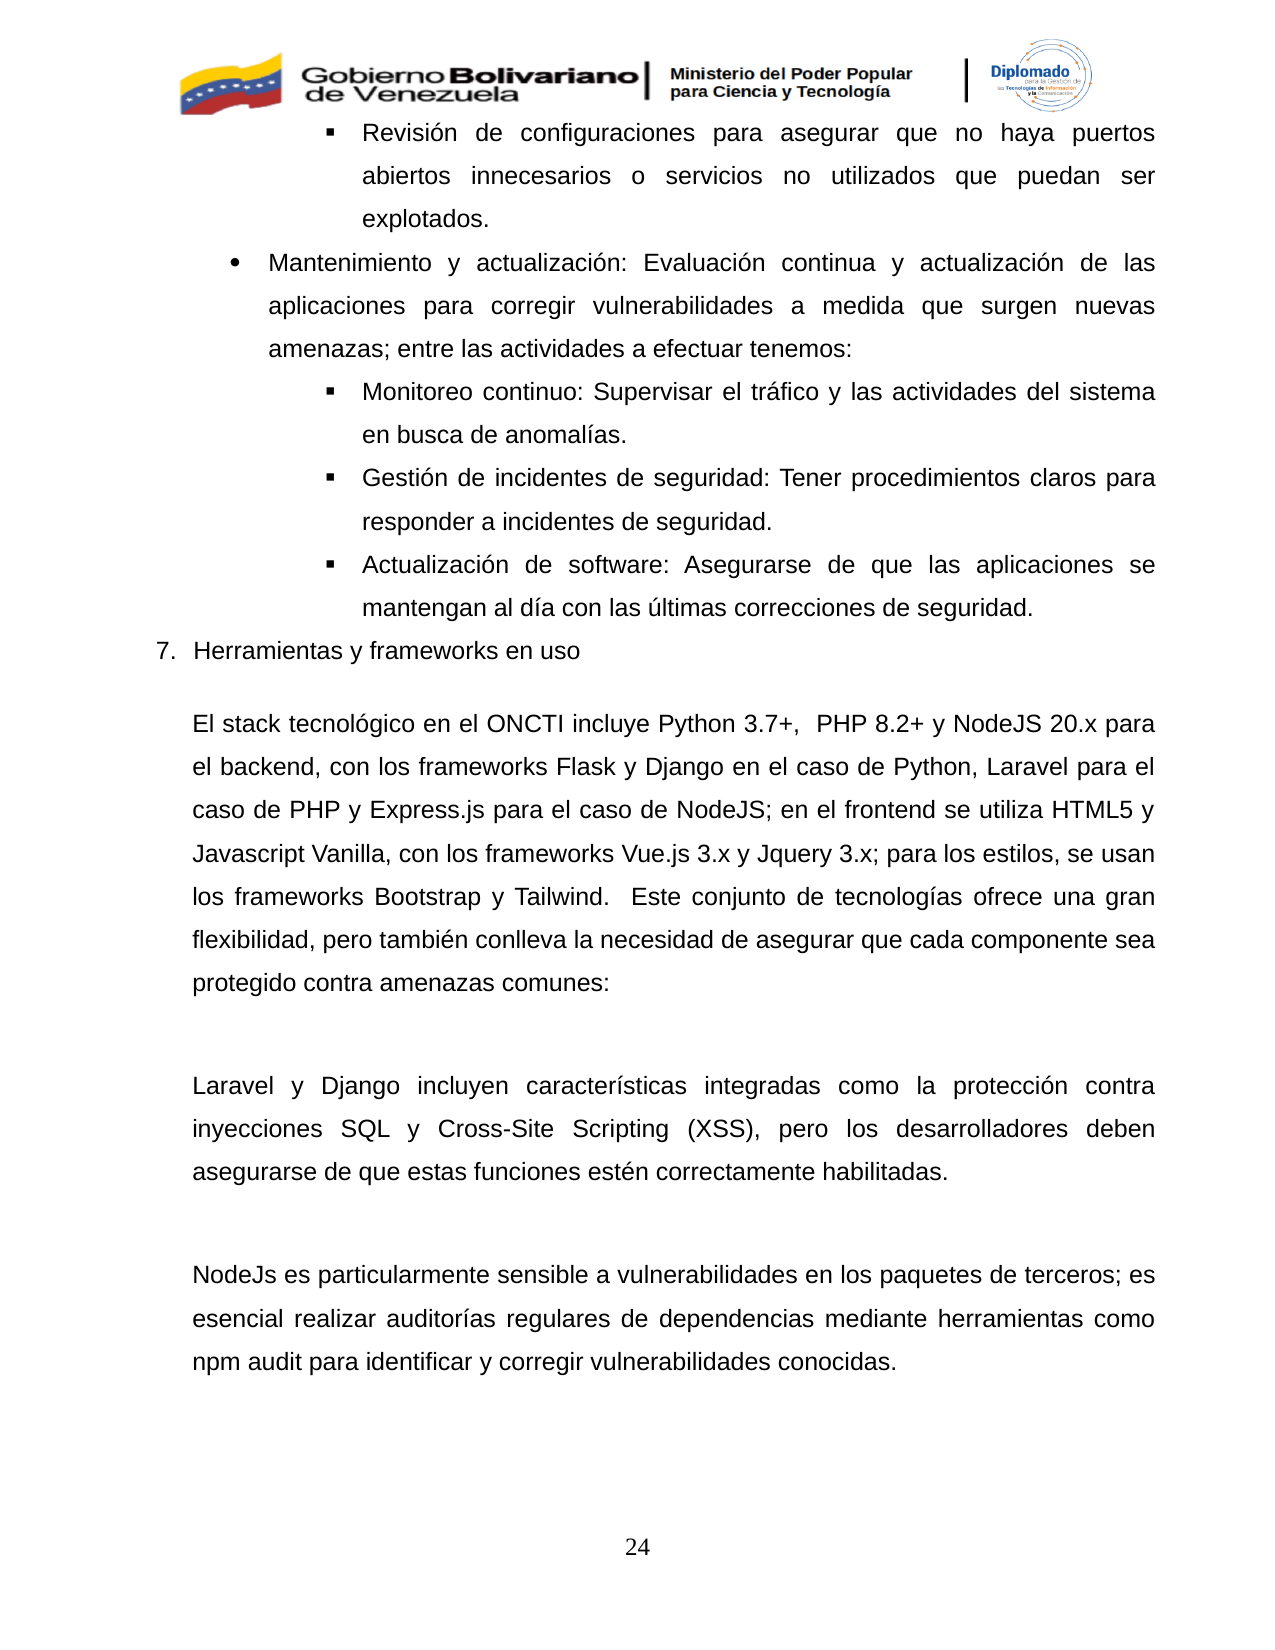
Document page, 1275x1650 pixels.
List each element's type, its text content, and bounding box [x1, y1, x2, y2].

list Actualización de software: Asegurarse de que las aplicaciones se mantengan al día con las últimas correcciones de seguridad. [324, 550, 1157, 622]
list Mantenimiento y actualización: Evaluación continua y actualización de las aplicaciones para corregir vulnerabilidades a medida que surgen nuevas amenazas; entre las actividades a efectuar tenemos: [231, 248, 1157, 363]
list Herramientas y frameworks en uso [156, 636, 1157, 665]
text NodeJs es particularmente sensible a vulnerabilidades en los paquetes de terceros; es esencial realizar auditorías regulares de dependencias mediante herramientas como npm audit para identificar y corregir vulnerabilidades conocidas. [192, 1261, 1157, 1376]
text Laravel y Django incluyen características integradas como la protección contra inyecciones SQL y Cross-Site Scripting (XSS), pero los desarrolladores deben asegurarse de que estas funciones estén correctamente habilitadas. [192, 1071, 1157, 1186]
text El stack tecnológico en el ONCTI incluye Python 3.7+, PHP 8.2+ y NodeJS 20.x para el backend, con los frameworks Flask y Django en el caso de Python, Laravel para el caso de PHP y Express.js para el caso de NodeJS; en el frontend se utiliza HTML5 y Javascript Vanilla, con los frameworks Vue.js 3.x y Jquery 3.x; para los estilos, se usan los frameworks Bootstrap y Tailwind. Este conjunto de tecnologías ofrece una gran flexibilidad, pero también conlleva la necesidad de asegurar que cada componente sea protegido contra amenazas comunes: [192, 709, 1157, 997]
list Revisión de configuraciones para asegurar que no haya puertos abiertos innecesarios o servicios no utilizados que puedan ser explotados. [324, 118, 1157, 233]
list Gestión de incidentes de seguridad: Tener procedimientos claros para responder a incidentes de seguridad. [324, 463, 1157, 535]
list Monitoreo continuo: Supervisar el tráfico y las actividades del sistema en busca de anomalías. [324, 377, 1157, 449]
